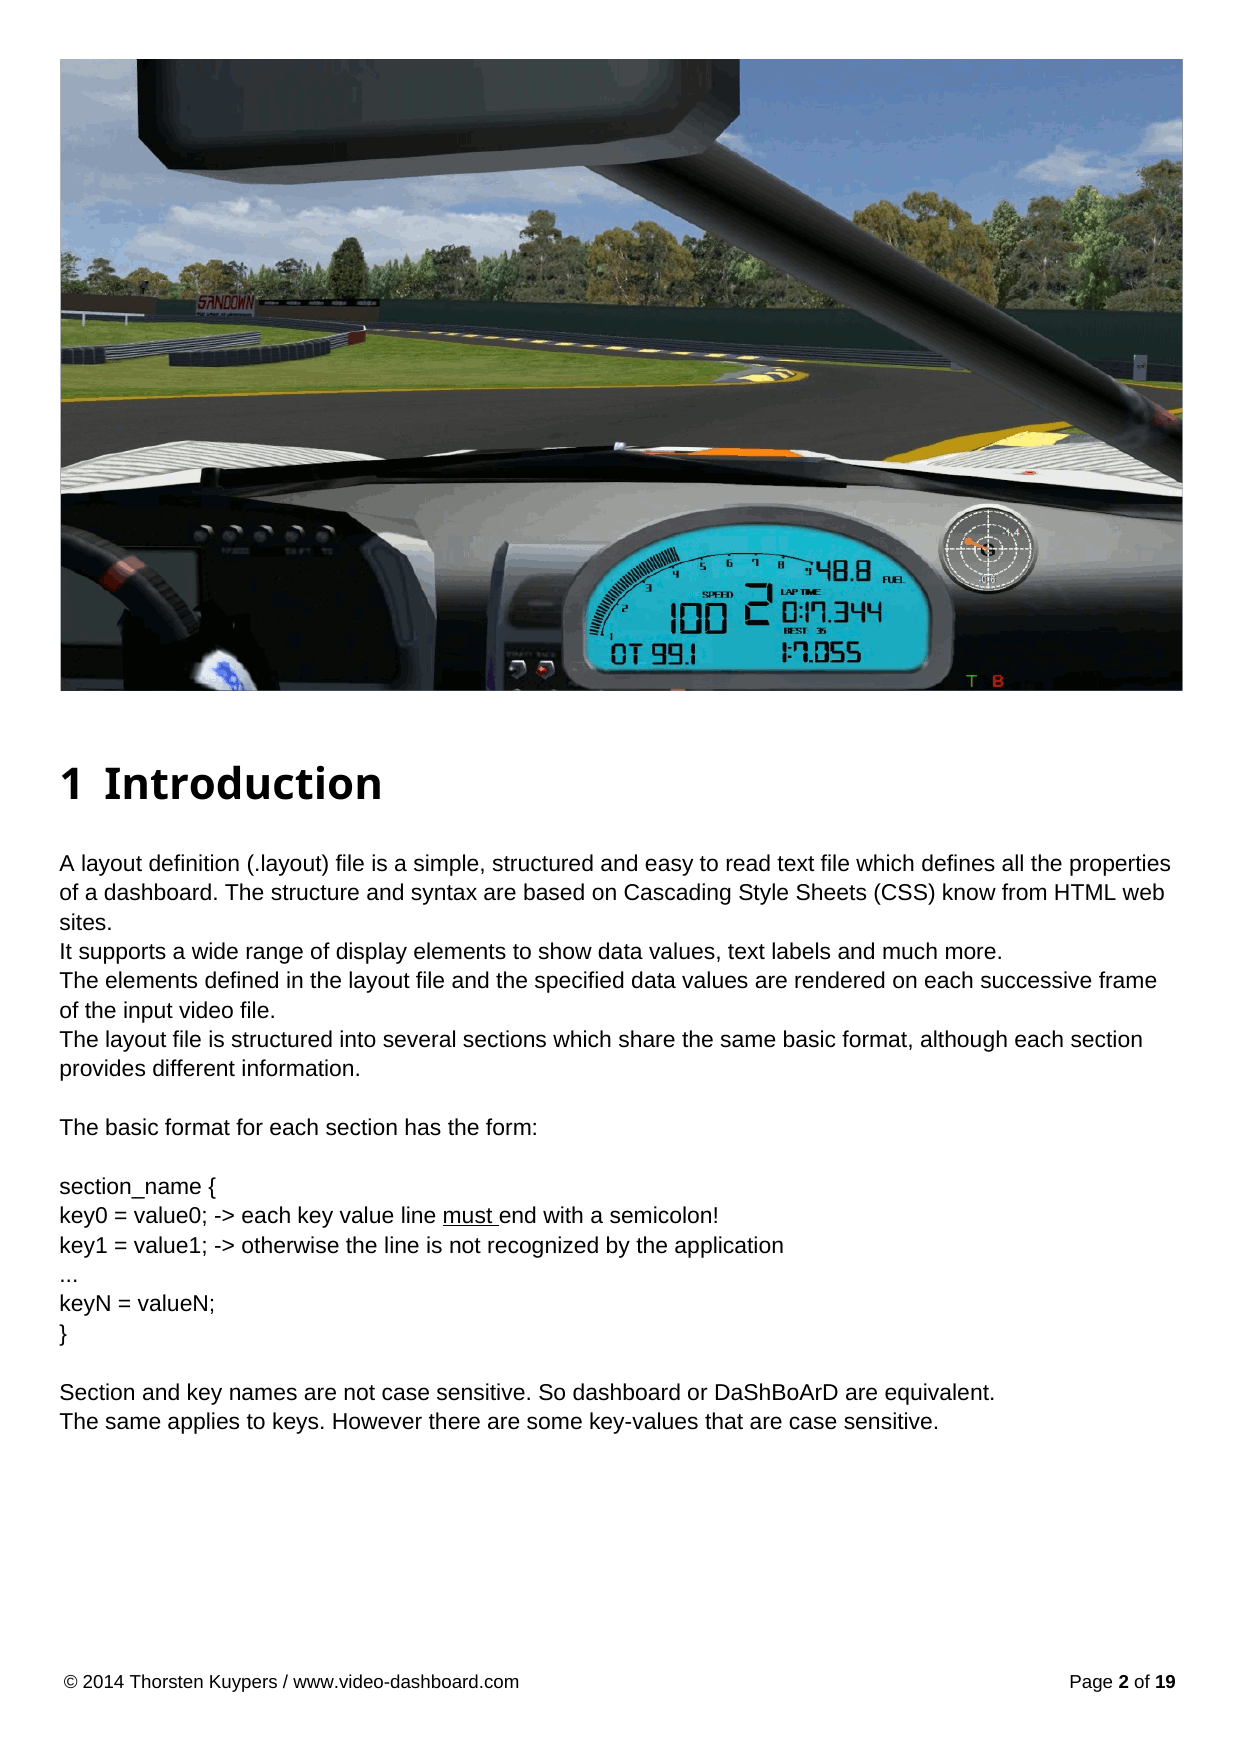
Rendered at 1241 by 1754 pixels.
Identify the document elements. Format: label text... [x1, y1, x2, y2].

text Section and key names are not case sensitive. So dashboard or DaShBoArD are equivalent. [59, 1379, 1181, 1405]
text The same applies to keys. However there are some key-values that are case sensitive. [59, 1408, 1181, 1434]
text section_name { [59, 1173, 1181, 1199]
text The elements defined in the layout file and the specified data values are rendered on each successive frame of the input video file. [59, 968, 1181, 1023]
text The layout file is structured into several sections which share the same basic format, although each section provides different information. [59, 1027, 1181, 1082]
picture [60, 59, 1183, 691]
text ... [59, 1262, 1181, 1287]
text A layout definition (.layout) file is a simple, structured and easy to read text file which defines all the properties of a dashboard. The structure and syntax are based on Cascading Style Sheets (CSS) know from HTML web sites. [59, 850, 1181, 935]
text key1 = value1; -> otherwise the line is not recognized by the application [59, 1232, 1181, 1258]
text key0 = value0; -> each key value line must end with a semicolon! [59, 1203, 1181, 1228]
text The basic format for each section has the form: [59, 1115, 1181, 1140]
text keyN = valueN; [59, 1291, 1181, 1317]
text } [59, 1320, 1181, 1346]
subtitle Introduction [59, 753, 1181, 812]
text It supports a wide range of display elements to show data values, text labels and much more. [59, 938, 1181, 964]
